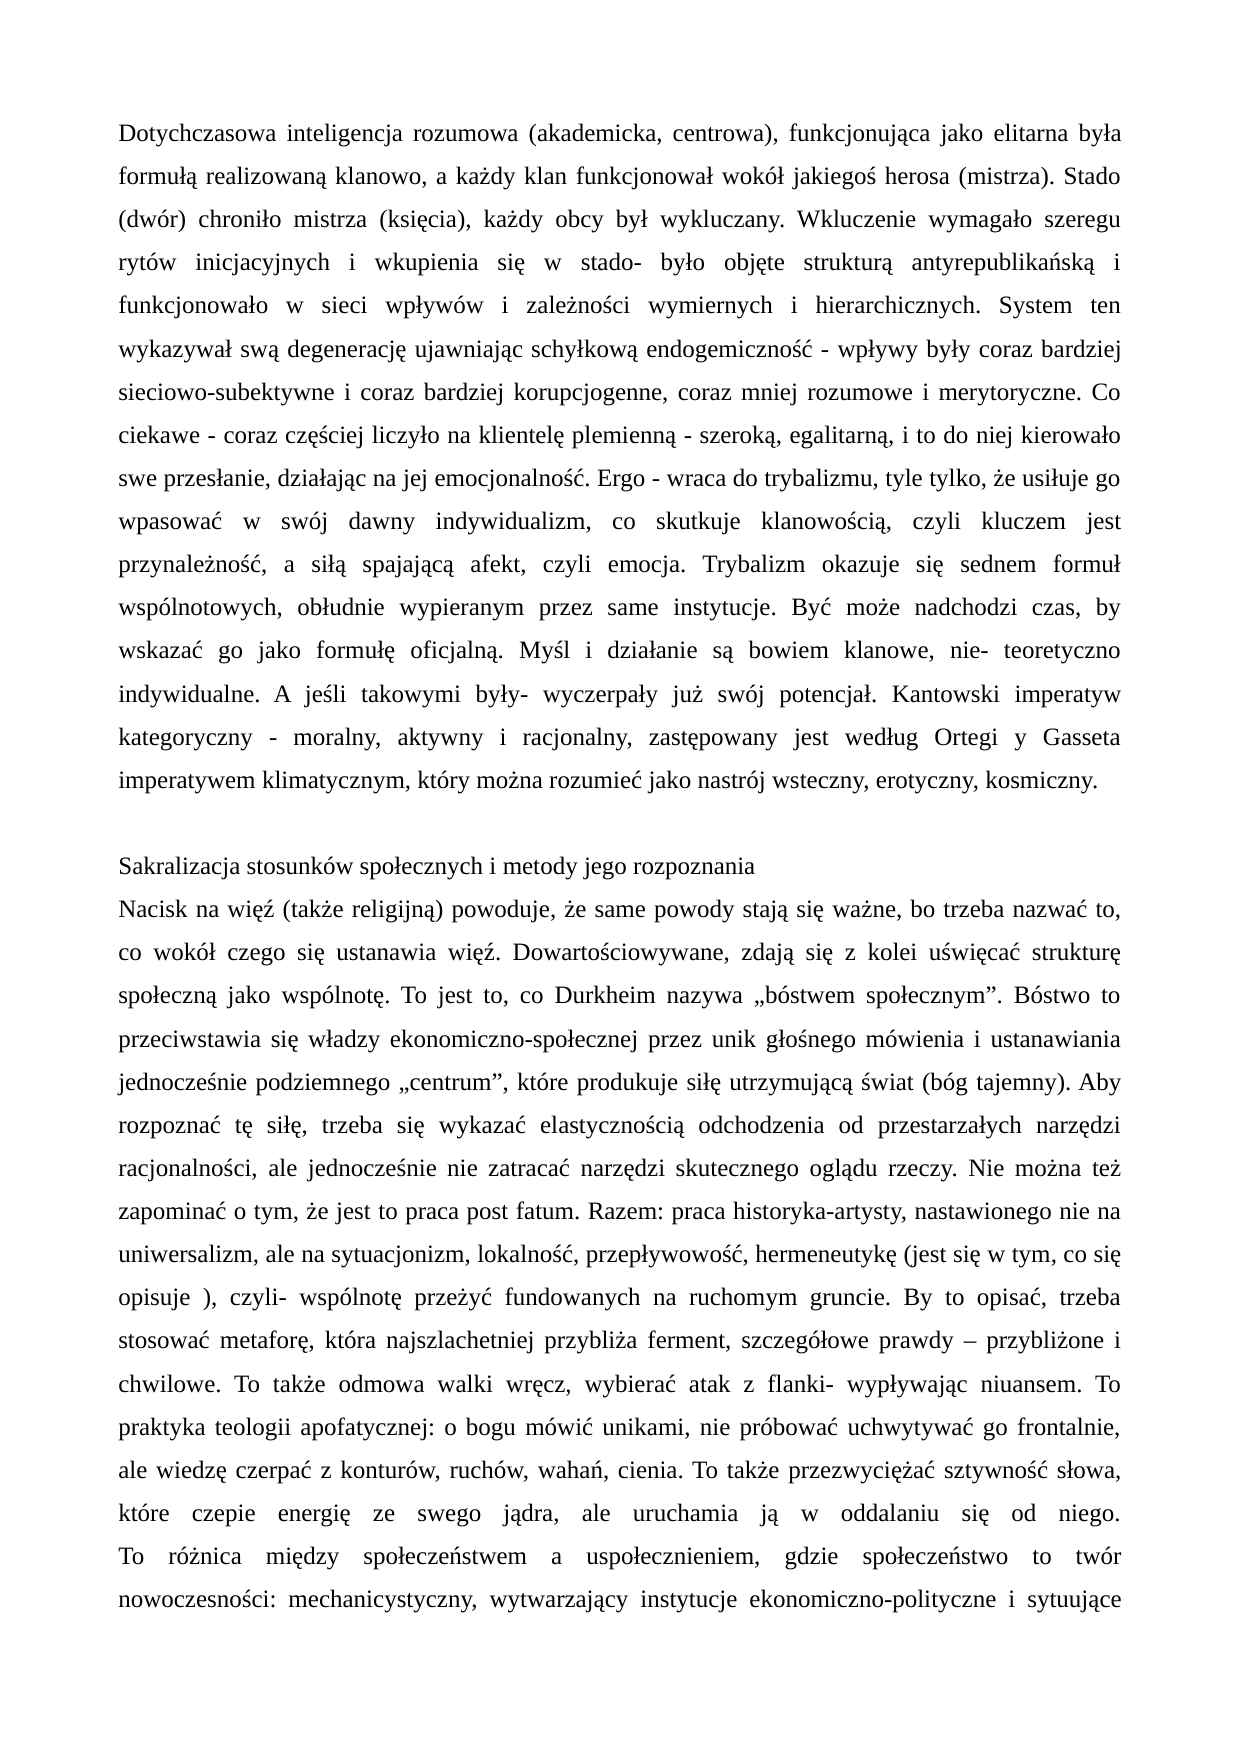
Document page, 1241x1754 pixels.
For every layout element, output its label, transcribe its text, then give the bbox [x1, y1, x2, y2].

text Dotychczasowa inteligencja rozumowa (akademicka, centrowa), funkcjonująca jako elitarna była formułą realizowaną klanowo, a każdy klan funkcjonował wokół jakiegoś herosa (mistrza). Stado (dwór) chroniło mistrza (księcia), każdy obcy był wykluczany. Wkluczenie wymagało szeregu rytów inicjacyjnych i wkupienia się w stado- było objęte strukturą antyrepublikańską i funkcjonowało w sieci wpływów i zależności wymiernych i hierarchicznych. System ten wykazywał swą degenerację ujawniając schyłkową endogemiczność - wpływy były coraz bardziej sieciowo-subektywne i coraz bardziej korupcjogenne, coraz mniej rozumowe i merytoryczne. Co ciekawe - coraz częściej liczyło na klientelę plemienną - szeroką, egalitarną, i to do niej kierowało swe przesłanie, działając na jej emocjonalność. Ergo - wraca do trybalizmu, tyle tylko, że usiłuje go wpasować w swój dawny indywidualizm, co skutkuje klanowością, czyli kluczem jest przynależność, a siłą spajającą afekt, czyli emocja. Trybalizm okazuje się sednem formuł wspólnotowych, obłudnie wypieranym przez same instytucje. Być może nadchodzi czas, by wskazać go jako formułę oficjalną. Myśl i działanie są bowiem klanowe, nie- teoretyczno indywidualne. A jeśli takowymi były- wyczerpały już swój potencjał. Kantowski imperatyw kategoryczny - moralny, aktywny i racjonalny, zastępowany jest według Ortegi y Gasseta imperatywem klimatycznym, który można rozumieć jako nastrój wsteczny, erotyczny, kosmiczny. [118, 118, 1122, 794]
text Nacisk na więź (także religijną) powoduje, że same powody stają się ważne, bo trzeba nazwać to, co wokół czego się ustanawia więź. Dowartościowywane, zdają się z kolei uświęcać strukturę społeczną jako wspólnotę. To jest to, co Durkheim nazywa „bóstwem społecznym”. Bóstwo to przeciwstawia się władzy ekonomiczno-społecznej przez unik głośnego mówienia i ustanawiania jednocześnie podziemnego „centrum”, które produkuje siłę utrzymującą świat (bóg tajemny). Aby rozpoznać tę siłę, trzeba się wykazać elastycznością odchodzenia od przestarzałych narzędzi racjonalności, ale jednocześnie nie zatracać narzędzi skutecznego oglądu rzeczy. Nie można też zapominać o tym, że jest to praca post fatum. Razem: praca historyka-artysty, nastawionego nie na uniwersalizm, ale na sytuacjonizm, lokalność, przepływowość, hermeneutykę (jest się w tym, co się opisuje ), czyli- wspólnotę przeżyć fundowanych na ruchomym gruncie. By to opisać, trzeba stosować metaforę, która najszlachetniej przybliża ferment, szczegółowe prawdy – przybliżone i chwilowe. To także odmowa walki wręcz, wybierać atak z flanki- wypływając niuansem. To praktyka teologii apofatycznej: o bogu mówić unikami, nie próbować uchwytywać go frontalnie, ale wiedzę czerpać z konturów, ruchów, wahań, cienia. To także przezwyciężać sztywność słowa, które czepie energię ze swego jądra, ale uruchamia ją w oddalaniu się od niego. To różnica między społeczeństwem a uspołecznieniem, gdzie społeczeństwo to twór nowoczesności: mechanicystyczny, wytwarzający instytucje ekonomiczno-polityczne i sytuujące [118, 894, 1122, 1613]
text Sakralizacja stosunków społecznych i metody jego rozpoznania [118, 851, 1122, 880]
